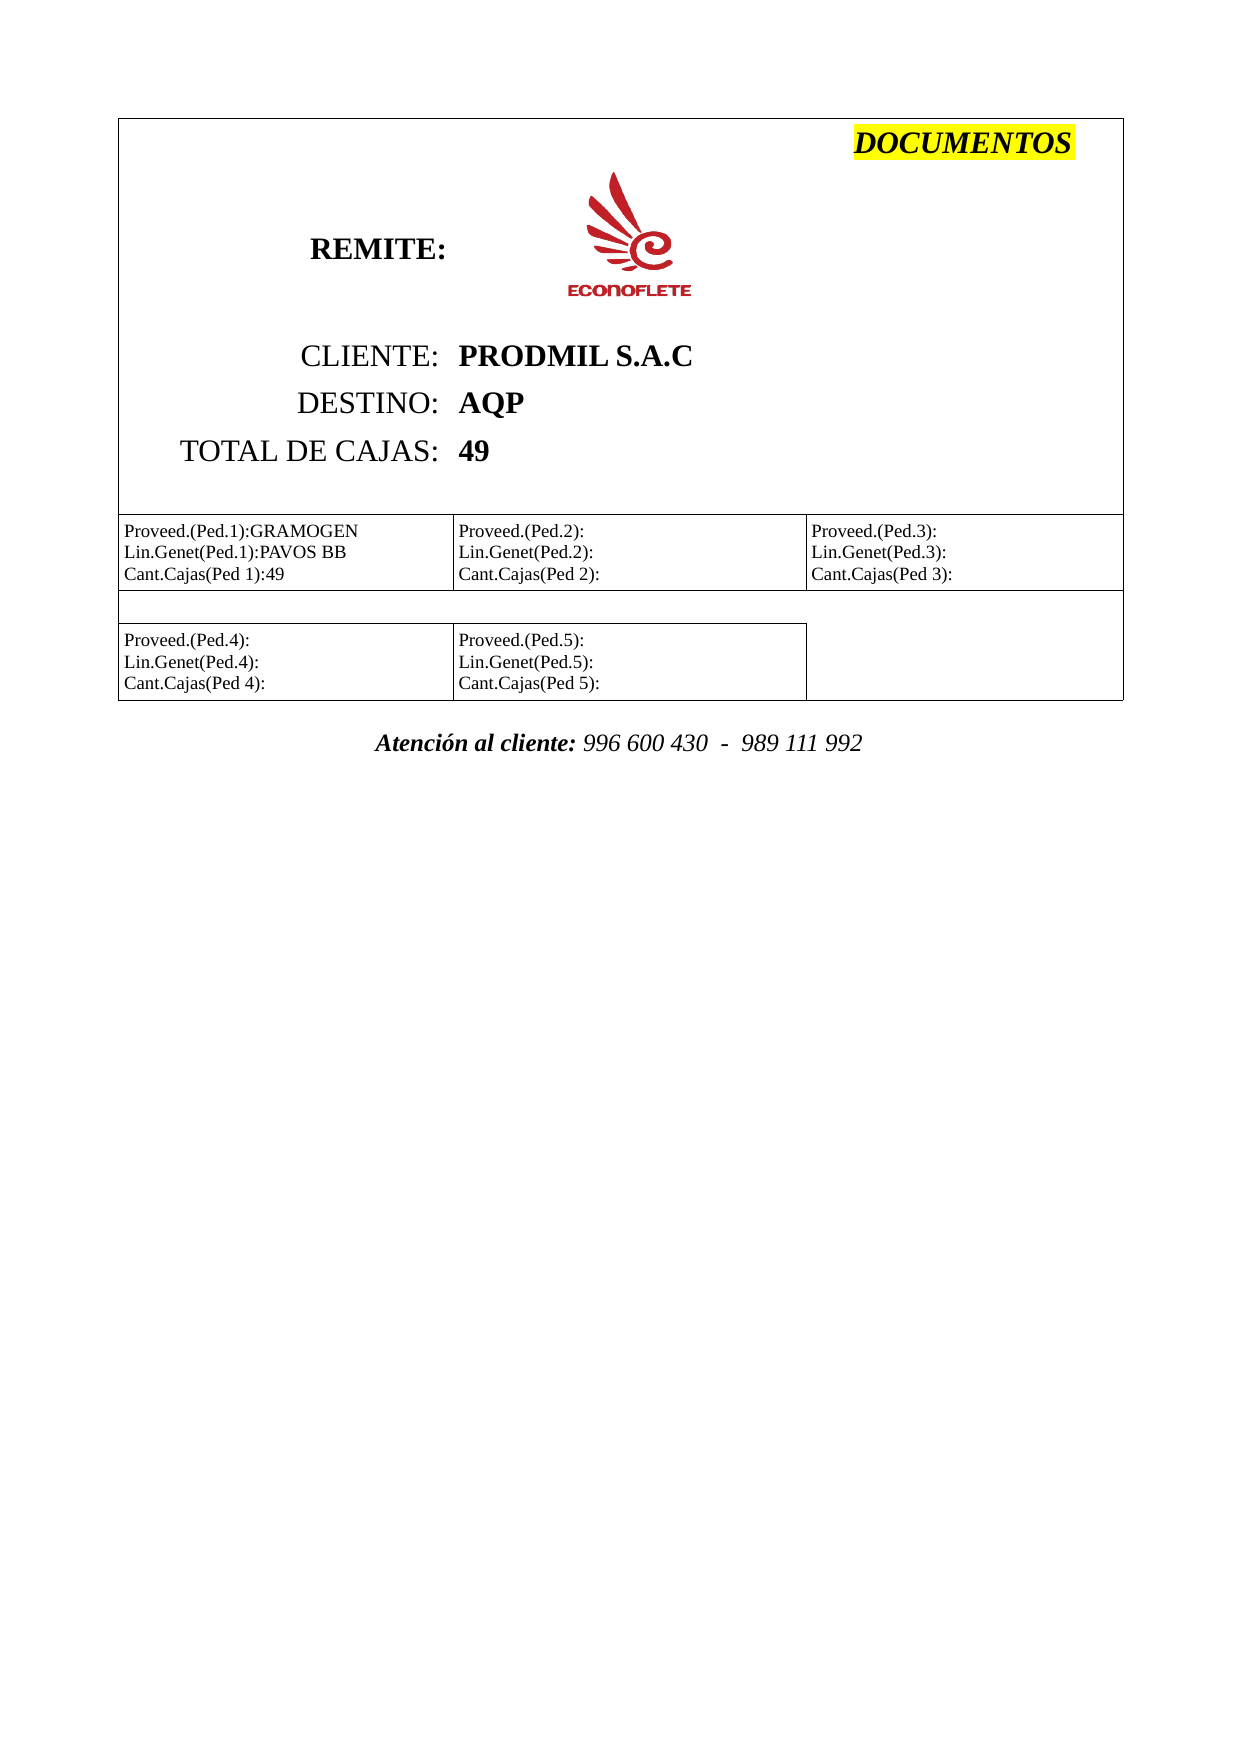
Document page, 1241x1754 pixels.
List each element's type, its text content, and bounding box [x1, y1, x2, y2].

table_cell 49 [453, 426, 1123, 474]
table_cell [806, 591, 1123, 623]
table_cell [807, 623, 1123, 699]
table_cell TOTAL DE CAJAS: [119, 426, 453, 474]
table_cell [119, 474, 453, 514]
table_cell [453, 591, 806, 623]
text Atención al cliente: 996 600 430 - 989 111 992 [118, 728, 1122, 757]
table_header [453, 119, 806, 166]
table_header DOCUMENTOS [806, 119, 1123, 166]
table_cell [453, 474, 806, 514]
table_cell [806, 379, 1123, 426]
table_cell Proveed.(Ped.5): Lin.Genet(Ped.5): Cant.Cajas(Ped 5): [454, 624, 806, 699]
table_cell [119, 591, 453, 623]
table_cell PRODMIL S.A.C [453, 332, 1123, 379]
table_cell Proveed.(Ped.3): Lin.Genet(Ped.3): Cant.Cajas(Ped 3): [807, 515, 1123, 590]
table_cell CLIENTE: [119, 332, 453, 379]
table_cell REMITE: [119, 166, 453, 332]
table_cell [806, 474, 1123, 514]
table_cell Proveed.(Ped.1):GRAMOGEN Lin.Genet(Ped.1):PAVOS BB Cant.Cajas(Ped 1):49 [119, 515, 453, 590]
table_cell [806, 166, 1123, 332]
table_cell Proveed.(Ped.2): Lin.Genet(Ped.2): Cant.Cajas(Ped 2): [454, 515, 806, 590]
picture [552, 171, 707, 297]
table_cell DESTINO: [119, 379, 453, 426]
table_header [119, 119, 453, 166]
table_cell Proveed.(Ped.4): Lin.Genet(Ped.4): Cant.Cajas(Ped 4): [119, 624, 453, 699]
table_cell AQP [453, 379, 806, 426]
table_cell [453, 166, 806, 332]
